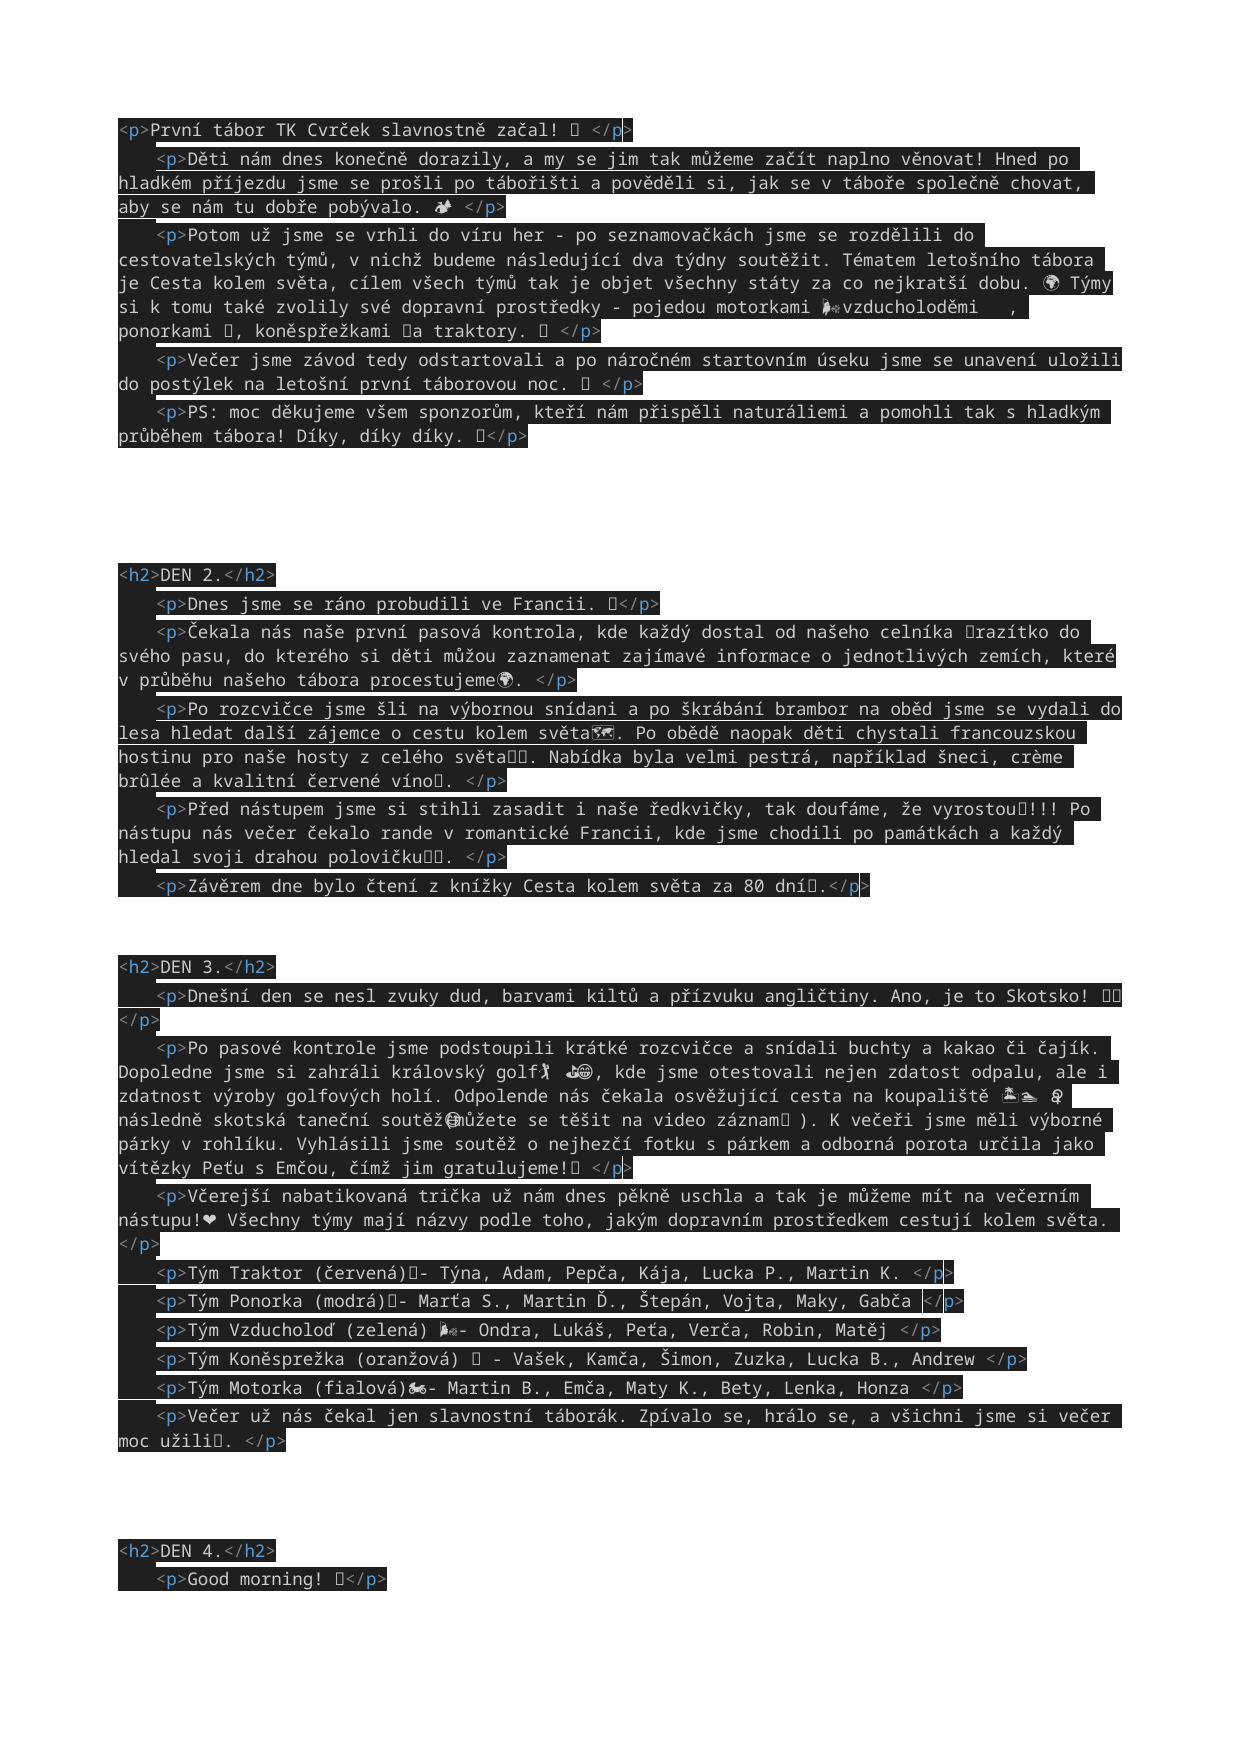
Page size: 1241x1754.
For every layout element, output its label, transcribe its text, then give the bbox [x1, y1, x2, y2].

text <p>Potom už jsme se vrhli do víru her - po seznamovačkách jsme se rozdělili do cestovatelských týmů, v nichž budeme následující dva týdny soutěžit. Tématem letošního tábora je Cesta kolem světa, cílem všech týmů tak je objet všechny státy za co nejkratší dobu. 🌍 Týmy si k tomu také zvolily své dopravní prostředky - pojedou motorkami 🛵, vzducholoděmi 🌬️, ponorkami 🌊, koněspřežkami 🐎a traktory. 🚜 </p> [118, 218, 1122, 343]
text <p>Tým Ponorka (modrá)🌊- Marťa S., Martin Ď., Štepán, Vojta, Maky, Gabča </p> [118, 1284, 1122, 1313]
text <p>Good morning! 🗽</p> [118, 1562, 1122, 1591]
text <p>Dnešní den se nesl zvuky dud, barvami kiltů a přízvuku angličtiny. Ano, je to Skotsko! 🍀🍀 </p> [118, 979, 1122, 1031]
text <p>Včerejší nabatikovaná trička už nám dnes pěkně uschla a tak je můžeme mít na večerním nástupu!🧡❤️💚💜 Všechny týmy mají názvy podle toho, jakým dopravním prostředkem cestují kolem světa. </p> [118, 1179, 1122, 1256]
text <p>Tým Koněsprežka (oranžová) 🐎 - Vašek, Kamča, Šimon, Zuzka, Lucka B., Andrew </p> [118, 1342, 1122, 1371]
text <p>PS: moc děkujeme všem sponzorům, kteří nám přispěli naturáliemi a pomohli tak s hladkým průběhem tábora! Díky, díky díky. 💚</p> [118, 395, 1122, 448]
text <p>Závěrem dne bylo čtení z knížky Cesta kolem světa za 80 dní📖.</p> [118, 869, 1122, 897]
text <p>Tým Traktor (červená)🚜- Týna, Adam, Pepča, Kája, Lucka P., Martin K. </p> [118, 1256, 1122, 1284]
text <p>Tým Vzducholoď (zelená) 🌬️- Ondra, Lukáš, Peťa, Verča, Robin, Matěj </p> [118, 1313, 1122, 1342]
text <p>Večer jsme závod tedy odstartovali a po náročném startovním úseku jsme se unavení uložili do postýlek na letošní první táborovou noc. 🌙 </p> [118, 343, 1122, 395]
text <p>První tábor TK Cvrček slavnostně začal! 🤩 </p> [118, 118, 1122, 142]
text <p>Večer už nás čekal jen slavnostní táborák. Zpívalo se, hrálo se, a všichni jsme si večer moc užili🔥. </p> [118, 1399, 1122, 1452]
text <p>Před nástupem jsme si stihli zasadit i naše ředkvičky, tak doufáme, že vyrostou🌱!!! Po nástupu nás večer čekalo rande v romantické Francii, kde jsme chodili po památkách a každý hledal svoji drahou polovičku🥰🌆. </p> [118, 792, 1122, 869]
text <p>Po rozcvičce jsme šli na výbornou snídani a po škrábání brambor na oběd jsme se vydali do lesa hledat další zájemce o cestu kolem světa🗺️. Po obědě naopak děti chystali francouzskou hostinu pro naše hosty z celého světa🗽🥢. Nabídka byla velmi pestrá, například šneci, crème brûlée a kvalitní červené víno🥖. </p> [118, 692, 1122, 792]
text <p>Dnes jsme se ráno probudili ve Francii. 🥐</p> [118, 587, 1122, 615]
text <h2>DEN 2.</h2> [118, 563, 1122, 587]
text <h2>DEN 4.</h2> [118, 1538, 1122, 1562]
text <h2>DEN 3.</h2> [118, 955, 1122, 979]
text <p>Čekala nás naše první pasová kontrola, kde každý dostal od našeho celníka 🛂razítko do svého pasu, do kterého si děti můžou zaznamenat zajímavé informace o jednotlivých zemích, které v průběhu našeho tábora procestujeme🌍. </p> [118, 615, 1122, 692]
text <p>Tým Motorka (fialová)🏍️- Martin B., Emča, Maty K., Bety, Lenka, Honza </p> [118, 1371, 1122, 1399]
text <p>Děti nám dnes konečně dorazily, a my se jim tak můžeme začít naplno věnovat! Hned po hladkém příjezdu jsme se prošli po tábořišti a pověděli si, jak se v táboře společně chovat, aby se nám tu dobře pobývalo. 🏕️ </p> [118, 142, 1122, 218]
text <p>Po pasové kontrole jsme podstoupili krátké rozcvičce a snídali buchty a kakao či čajík. Dopoledne jsme si zahráli královský golf🏌️⛳️ 😁, kde jsme otestovali nejen zdatost odpalu, ale i zdatnost výroby golfových holí. Odpolende nás čekala osvěžující cesta na koupaliště 🧊🏝️💦🏊‍♀️a následně skotská taneční soutěž🕺🕺🕺(můžete se těšit na video záznam😄). K večeři jsme měli výborné párky v rohlíku. Vyhlásili jsme soutěž o nejhezčí fotku s párkem a odborná porota určila jako vítězky Peťu s Emčou, čímž jim gratulujeme!🌭 </p> [118, 1031, 1122, 1179]
